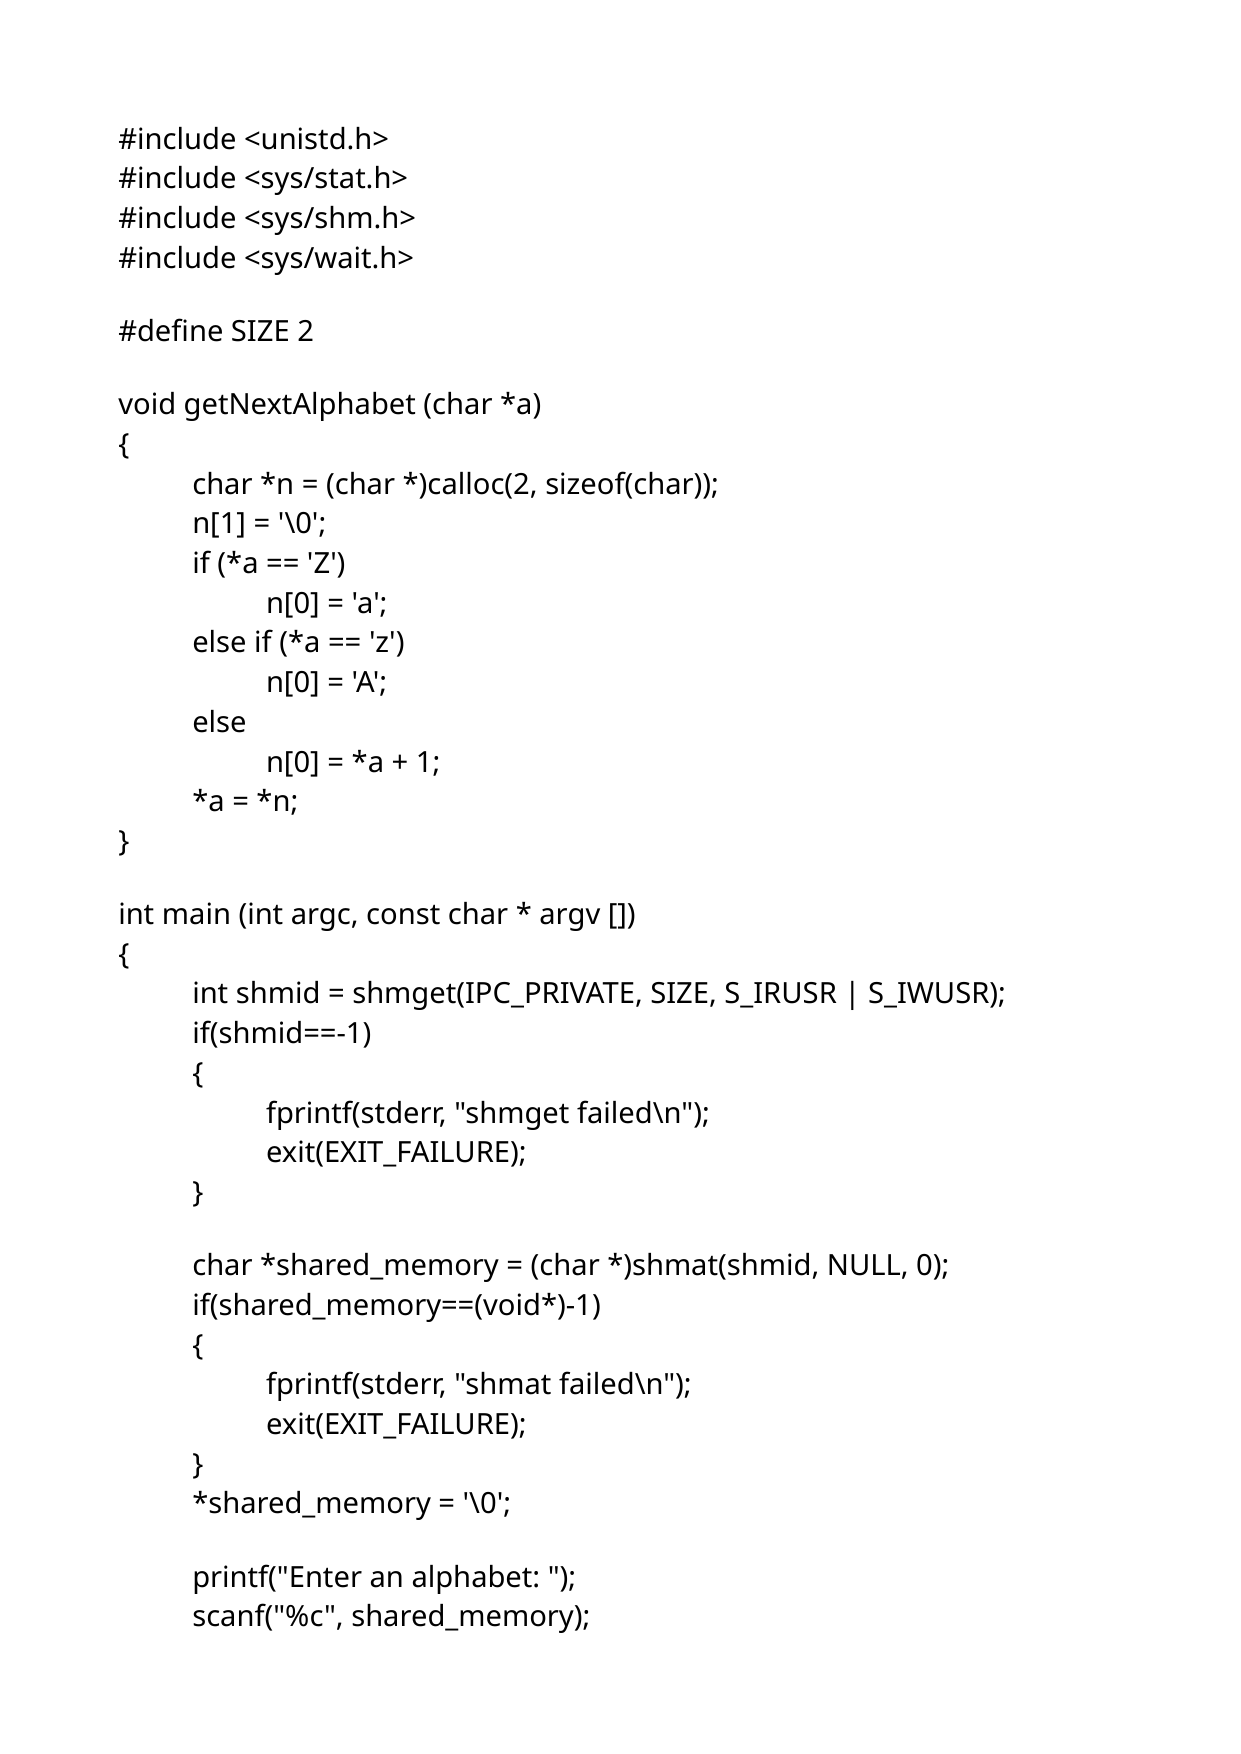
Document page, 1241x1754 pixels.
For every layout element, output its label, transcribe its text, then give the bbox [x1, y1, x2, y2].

text } [118, 1443, 1122, 1483]
text else if (*a == 'z') [118, 622, 1122, 661]
text { [118, 1052, 1122, 1092]
text #include <sys/stat.h> [118, 158, 1122, 197]
text if(shmid==-1) [118, 1012, 1122, 1052]
text printf("Enter an alphabet: "); [118, 1556, 1122, 1596]
text } [118, 1171, 1122, 1211]
text n[0] = *a + 1; [118, 741, 1122, 781]
text { [118, 933, 1122, 973]
text fprintf(stderr, "shmget failed\n"); [118, 1092, 1122, 1132]
text n[1] = '\0'; [118, 503, 1122, 542]
text *shared_memory = '\0'; [118, 1483, 1122, 1522]
text { [118, 423, 1122, 463]
text scanf("%c", shared_memory); [118, 1596, 1122, 1635]
text int shmid = shmget(IPC_PRIVATE, SIZE, S_IRUSR | S_IWUSR); [118, 973, 1122, 1012]
text n[0] = 'A'; [118, 661, 1122, 701]
text int main (int argc, const char * argv []) [118, 893, 1122, 933]
text #include <unistd.h> [118, 118, 1122, 158]
text if (*a == 'Z') [118, 542, 1122, 582]
text *a = *n; [118, 781, 1122, 820]
text exit(EXIT_FAILURE); [118, 1403, 1122, 1443]
text void getNextAlphabet (char *a) [118, 384, 1122, 423]
text #include <sys/shm.h> [118, 197, 1122, 237]
text n[0] = 'a'; [118, 582, 1122, 622]
text exit(EXIT_FAILURE); [118, 1132, 1122, 1171]
text fprintf(stderr, "shmat failed\n"); [118, 1363, 1122, 1403]
text else [118, 701, 1122, 741]
text char *shared_memory = (char *)shmat(shmid, NULL, 0); [118, 1244, 1122, 1284]
text { [118, 1324, 1122, 1363]
text } [118, 820, 1122, 860]
text if(shared_memory==(void*)-1) [118, 1284, 1122, 1324]
text char *n = (char *)calloc(2, sizeof(char)); [118, 463, 1122, 503]
text #define SIZE 2 [118, 310, 1122, 350]
text #include <sys/wait.h> [118, 237, 1122, 277]
